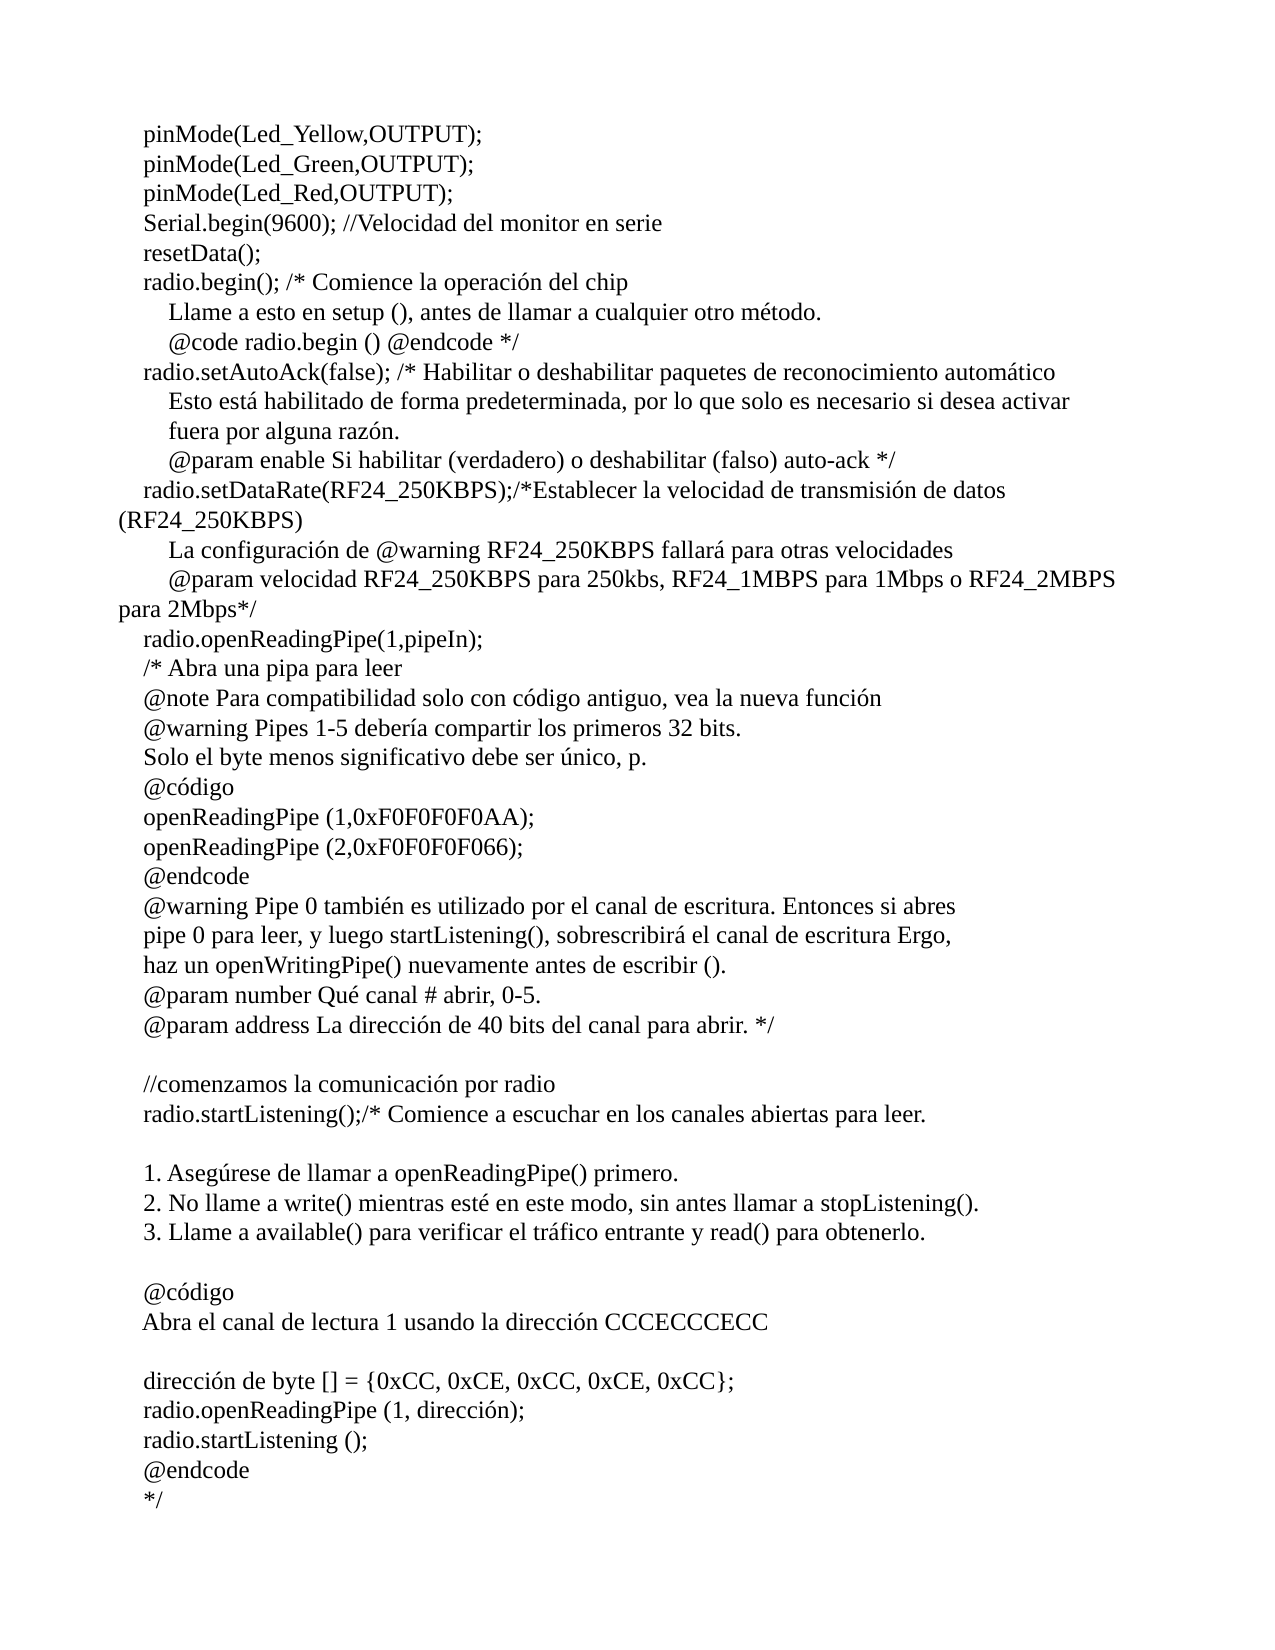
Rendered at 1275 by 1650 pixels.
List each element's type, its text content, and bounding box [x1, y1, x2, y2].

text */ [118, 1484, 1157, 1513]
text radio.startListening();/* Comience a escuchar en los canales abiertas para leer. [118, 1098, 1157, 1127]
text 1. Asegúrese de llamar a openReadingPipe() primero. [118, 1157, 1157, 1187]
text dirección de byte [] = {0xCC, 0xCE, 0xCC, 0xCE, 0xCC}; [118, 1365, 1157, 1395]
text Llame a esto en setup (), antes de llamar a cualquier otro método. [118, 296, 1157, 326]
text Esto está habilitado de forma predeterminada, por lo que solo es necesario si desea activar [118, 385, 1157, 415]
text openReadingPipe (1,0xF0F0F0F0AA); [118, 801, 1157, 831]
text haz un openWritingPipe() nuevamente antes de escribir (). [118, 949, 1157, 979]
text pipe 0 para leer, y luego startListening(), sobrescribirá el canal de escritura Ergo, [118, 920, 1157, 949]
text 3. Llame a available() para verificar el tráfico entrante y read() para obtenerlo. [118, 1217, 1157, 1246]
text @warning Pipe 0 también es utilizado por el canal de escritura. Entonces si abres [118, 890, 1157, 920]
text Serial.begin(9600); //Velocidad del monitor en serie [118, 207, 1157, 237]
text @param address La dirección de 40 bits del canal para abrir. */ [118, 1009, 1157, 1038]
text @código [118, 771, 1157, 801]
text fuera por alguna razón. [118, 415, 1157, 445]
text Abra el canal de lectura 1 usando la dirección CCCECCCECC [118, 1306, 1157, 1335]
text La configuración de @warning RF24_250KBPS fallará para otras velocidades [118, 534, 1157, 563]
text Solo el byte menos significativo debe ser único, p. [118, 742, 1157, 771]
text /* Abra una pipa para leer [118, 652, 1157, 682]
text pinMode(Led_Yellow,OUTPUT); [118, 118, 1157, 148]
text //comenzamos la comunicación por radio [118, 1068, 1157, 1098]
text 2. No llame a write() mientras esté en este modo, sin antes llamar a stopListening(). [118, 1187, 1157, 1217]
text @note Para compatibilidad solo con código antiguo, vea la nueva función [118, 682, 1157, 712]
text @endcode [118, 860, 1157, 890]
text radio.openReadingPipe(1,pipeIn); [118, 623, 1157, 652]
text @param number Qué canal # abrir, 0-5. [118, 979, 1157, 1009]
text @código [118, 1276, 1157, 1306]
text @endcode [118, 1454, 1157, 1484]
text pinMode(Led_Red,OUTPUT); [118, 177, 1157, 207]
text openReadingPipe (2,0xF0F0F0F066); [118, 831, 1157, 860]
text @param enable Si habilitar (verdadero) o deshabilitar (falso) auto-ack */ [118, 445, 1157, 474]
text radio.openReadingPipe (1, dirección); [118, 1395, 1157, 1424]
text radio.setAutoAck(false); /* Habilitar o deshabilitar paquetes de reconocimiento automático [118, 356, 1157, 385]
text resetData(); [118, 237, 1157, 267]
text @param velocidad RF24_250KBPS para 250kbs, RF24_1MBPS para 1Mbps o RF24_2MBPS para 2Mbps*/ [118, 563, 1157, 623]
text radio.setDataRate(RF24_250KBPS);/*Establecer la velocidad de transmisión de datos (RF24_250KBPS) [118, 474, 1157, 534]
text @warning Pipes 1-5 debería compartir los primeros 32 bits. [118, 712, 1157, 742]
text radio.startListening (); [118, 1424, 1157, 1454]
text radio.begin(); /* Comience la operación del chip [118, 267, 1157, 296]
text @code radio.begin () @endcode */ [118, 326, 1157, 356]
text pinMode(Led_Green,OUTPUT); [118, 148, 1157, 177]
